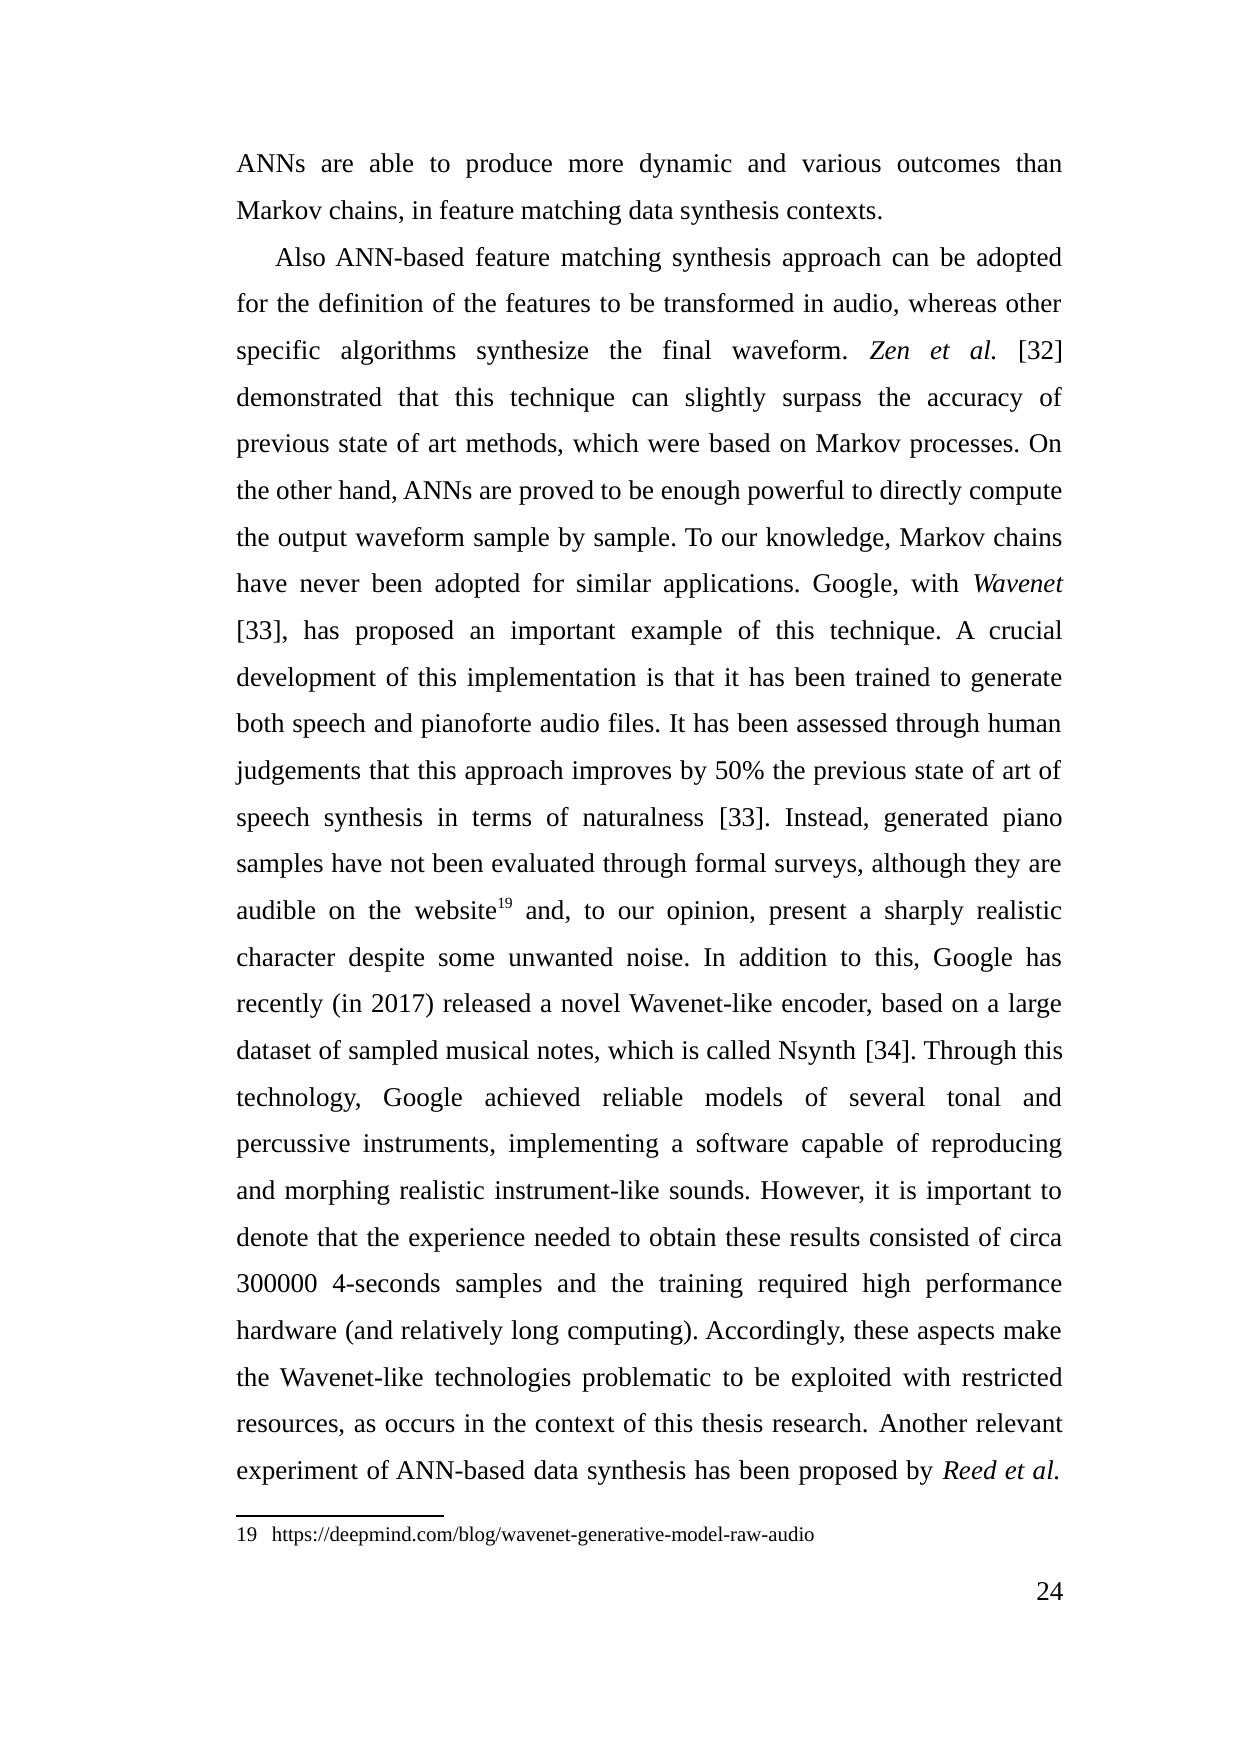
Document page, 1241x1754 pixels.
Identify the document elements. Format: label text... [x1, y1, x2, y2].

text ANNs are able to produce more dynamic and various outcomes than Markov chains, in feature matching data synthesis contexts. [236, 148, 1063, 225]
text https://deepmind.com/blog/wavenet-generative-model-raw-audio [236, 1522, 1063, 1546]
text Also ANN-based feature matching synthesis approach can be adopted for the definition of the features to be transformed in audio, whereas other specific algorithms synthesize the final waveform. Zen et al. [32] demonstrated that this technique can slightly surpass the accuracy of previous state of art methods, which were based on Markov processes. On the other hand, ANNs are proved to be enough powerful to directly compute the output waveform sample by sample. To our knowledge, Markov chains have never been adopted for similar applications. Google, with Wavenet [33], has proposed an important example of this technique. A crucial development of this implementation is that it has been trained to generate both speech and pianoforte audio files. It has been assessed through human judgements that this approach improves by 50% the previous state of art of speech synthesis in terms of naturalness [33]. Instead, generated piano samples have not been evaluated through formal surveys, although they are audible on the website and, to our opinion, present a sharply realistic character despite some unwanted noise. In addition to this, Google has recently (in 2017) released a novel Wavenet-like encoder, based on a large dataset of sampled musical notes, which is called Nsynth [34]. Through this technology, Google achieved reliable models of several tonal and percussive instruments, implementing a software capable of reproducing and morphing realistic instrument-like sounds. However, it is important to denote that the experience needed to obtain these results consisted of circa 300000 4-seconds samples and the training required high performance hardware (and relatively long computing). Accordingly, these aspects make the Wavenet-like technologies problematic to be exploited with restricted resources, as occurs in the context of this thesis research. Another relevant experiment of ANN-based data synthesis has been proposed by Reed et al. [236, 241, 1063, 1485]
